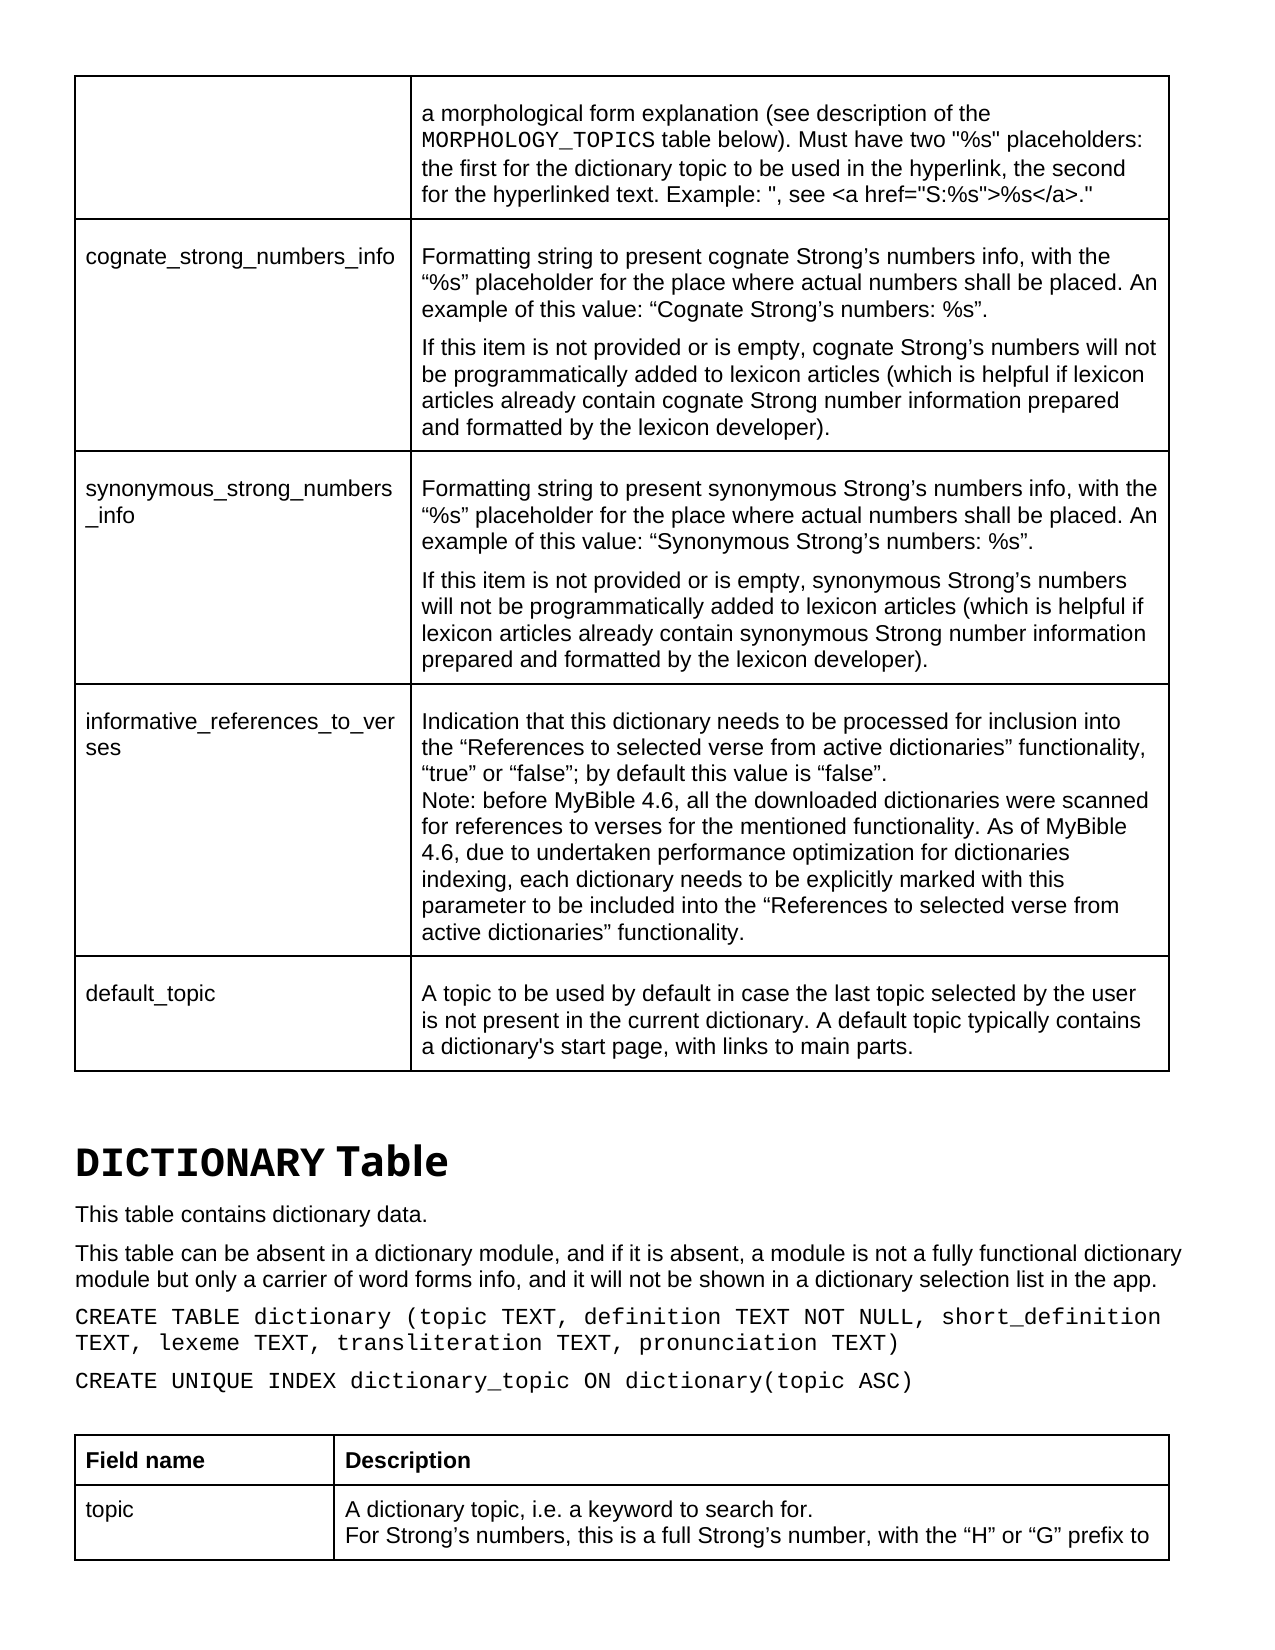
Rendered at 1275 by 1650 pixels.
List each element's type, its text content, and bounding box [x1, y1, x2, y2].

table_cell Formatting string to present synonymous Strong’s numbers info, with the “%s” placeholder for the place where actual numbers shall be placed. An example of this value: “Synonymous Strong’s numbers: %s”. If this item is not provided or is empty, synonymous Strong’s numbers will not be programmatically added to lexicon articles (which is helpful if lexicon articles already contain synonymous Strong number information prepared and formatted by the lexicon developer). [412, 452, 1168, 683]
table_cell [76, 77, 410, 218]
table_cell default_topic [76, 957, 410, 1070]
text This table can be absent in a dictionary module, and if it is absent, a module is not a fully functional dictionary module but only a carrier of word forms info, and it will not be shown in a dictionary selection list in the app. [75, 1240, 1200, 1293]
table_cell topic [76, 1486, 333, 1559]
table_cell a morphological form explanation (see description of the MORPHOLOGY_TOPICS table below). Must have two "%s" placeholders: the first for the dictionary topic to be used in the hyperlink, the second for the hyperlinked text. Example: ", see <a href="S:%s">%s</a>." [412, 77, 1168, 218]
table_cell A dictionary topic, i.e. a keyword to search for. For Strong’s numbers, this is a full Strong’s number, with the “H” or “G” prefix to [335, 1486, 1168, 1559]
text CREATE TABLE dictionary (topic TEXT, definition TEXT NOT NULL, short_definition TEXT, lexeme TEXT, transliteration TEXT, pronunciation TEXT) [75, 1305, 1200, 1357]
table_header Field name [76, 1436, 333, 1483]
table_cell Formatting string to present cognate Strong’s numbers info, with the “%s” placeholder for the place where actual numbers shall be placed. An example of this value: “Cognate Strong’s numbers: %s”. If this item is not provided or is empty, cognate Strong’s numbers will not be programmatically added to lexicon articles (which is helpful if lexicon articles already contain cognate Strong number information prepared and formatted by the lexicon developer). [412, 220, 1168, 450]
subtitle DICTIONARY Table [75, 1131, 1200, 1188]
text This table contains dictionary data. [75, 1201, 1200, 1227]
table_cell synonymous_strong_numbers_info [76, 452, 410, 683]
table_cell cognate_strong_numbers_info [76, 220, 410, 450]
text CREATE UNIQUE INDEX dictionary_topic ON dictionary(topic ASC) [75, 1369, 1200, 1395]
table_header Description [335, 1436, 1168, 1483]
table_cell Indication that this dictionary needs to be processed for inclusion into the “References to selected verse from active dictionaries” functionality, “true” or “false”; by default this value is “false”. Note: before MyBible 4.6, all the downloaded dictionaries were scanned for references to verses for the mentioned functionality. As of MyBible 4.6, due to undertaken performance optimization for dictionaries indexing, each dictionary needs to be explicitly marked with this parameter to be included into the “References to selected verse from active dictionaries” functionality. [412, 685, 1168, 955]
table_cell A topic to be used by default in case the last topic selected by the user is not present in the current dictionary. A default topic typically contains a dictionary's start page, with links to main parts. [412, 957, 1168, 1070]
table_cell informative_references_to_verses [76, 685, 410, 955]
